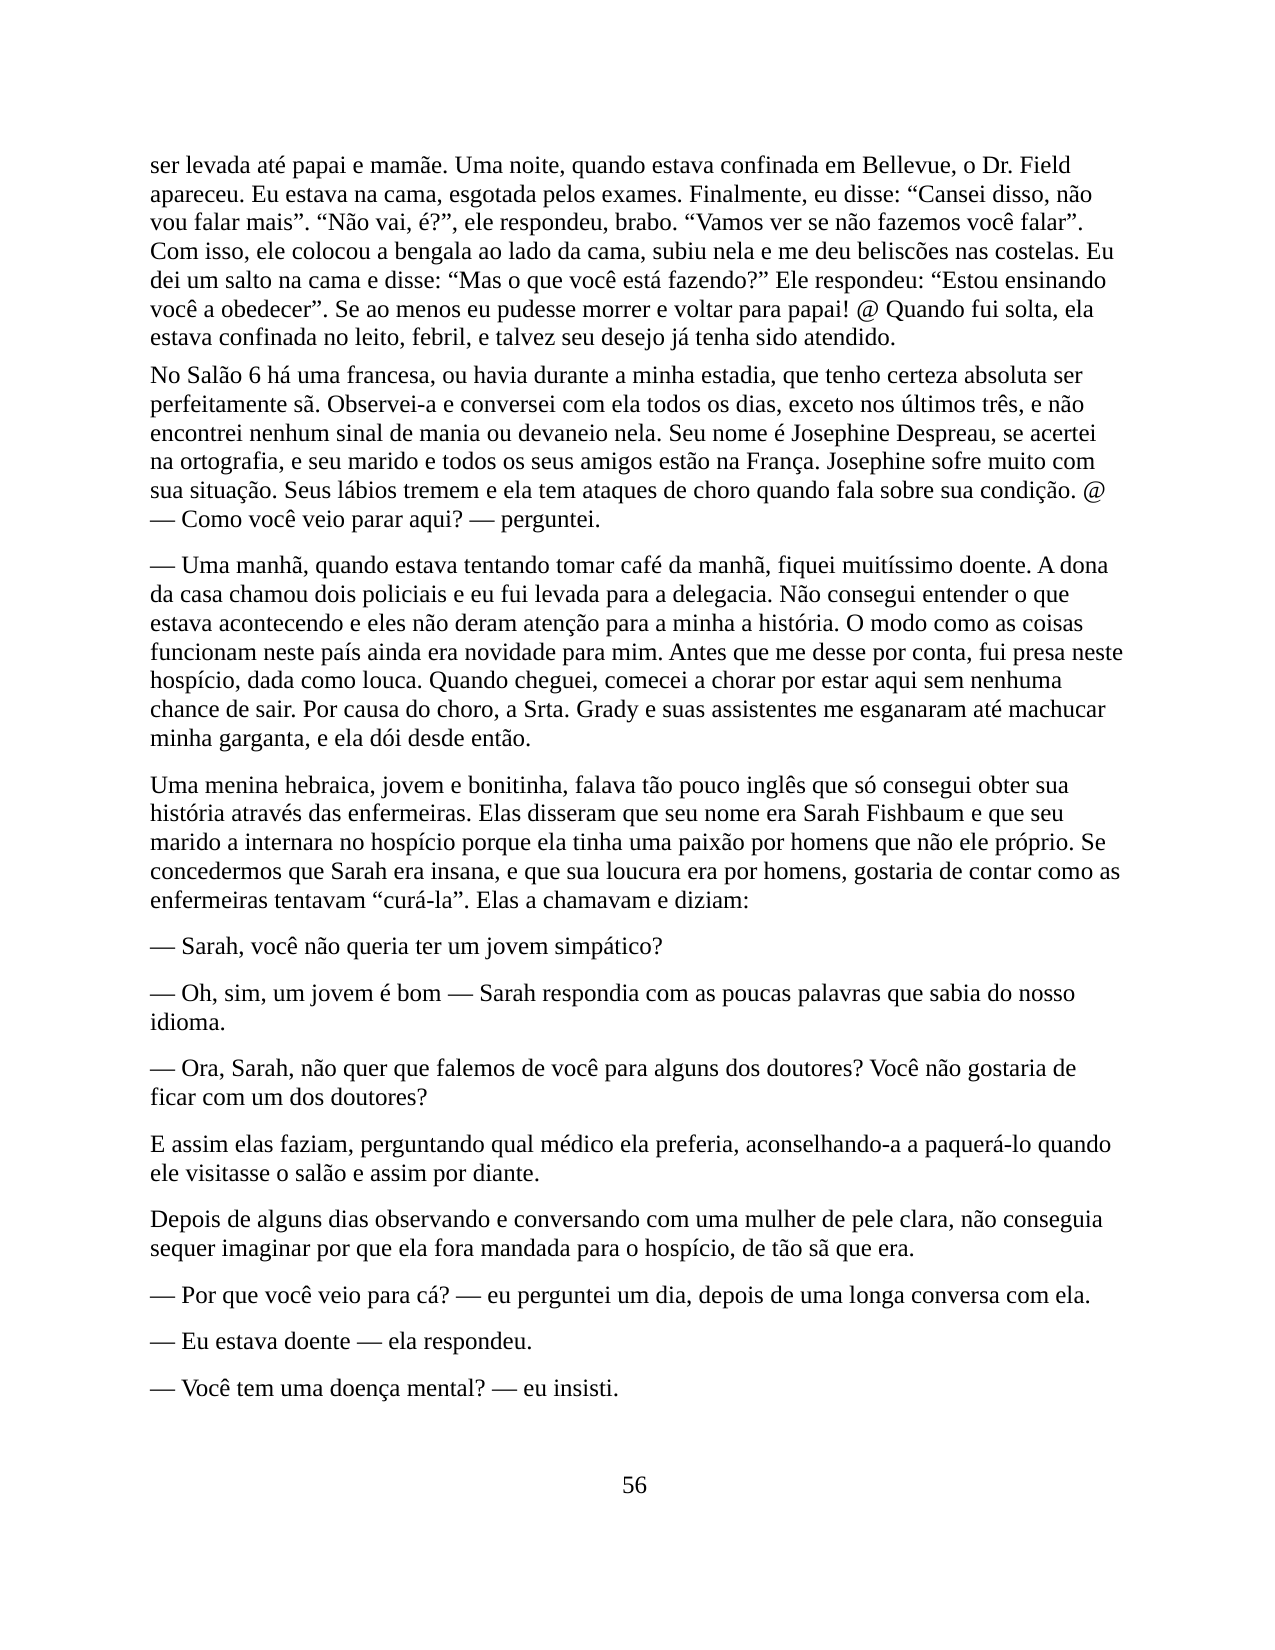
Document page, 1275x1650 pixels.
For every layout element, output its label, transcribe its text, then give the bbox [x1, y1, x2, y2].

text — Ora, Sarah, não quer que falemos de você para alguns dos doutores? Você não gostaria de ficar com um dos doutores? [150, 1053, 1125, 1111]
text Depois de alguns dias observando e conversando com uma mulher de pele clara, não conseguia sequer imaginar por que ela fora mandada para o hospício, de tão sã que era. [150, 1204, 1125, 1262]
text Uma menina hebraica, jovem e bonitinha, falava tão pouco inglês que só consegui obter sua história através das enfermeiras. Elas disseram que seu nome era Sarah Fishbaum e que seu marido a internara no hospício porque ela tinha uma paixão por homens que não ele próprio. Se concedermos que Sarah era insana, e que sua loucura era por homens, gostaria de contar como as enfermeiras tentavam “curá-la”. Elas a chamavam e diziam: [150, 770, 1125, 913]
text E assim elas faziam, perguntando qual médico ela preferia, aconselhando-a a paquerá-lo quando ele visitasse o salão e assim por diante. [150, 1129, 1125, 1186]
text No Salão 6 há uma francesa, ou havia durante a minha estadia, que tenho certeza absoluta ser perfeitamente sã. Observei-a e conversei com ela todos os dias, exceto nos últimos três, e não encontrei nenhum sinal de mania ou devaneio nela. Seu nome é Josephine Despreau, se acertei na ortografia, e seu marido e todos os seus amigos estão na França. Josephine sofre muito com sua situação. Seus lábios tremem e ela tem ataques de choro quando fala sobre sua condição. @— Como você veio parar aqui? — perguntei. [150, 360, 1125, 533]
text ser levada até papai e mamãe. Uma noite, quando estava confinada em Bellevue, o Dr. Field apareceu. Eu estava na cama, esgotada pelos exames. Finalmente, eu disse: “Cansei disso, não vou falar mais”. “Não vai, é?”, ele respondeu, brabo. “Vamos ver se não fazemos você falar”. Com isso, ele colocou a bengala ao lado da cama, subiu nela e me deu beliscões nas costelas. Eu dei um salto na cama e disse: “Mas o que você está fazendo?” Ele respondeu: “Estou ensinando você a obedecer”. Se ao menos eu pudesse morrer e voltar para papai! @ Quando fui solta, ela estava confinada no leito, febril, e talvez seu desejo já tenha sido atendido. [150, 150, 1125, 351]
text — Você tem uma doença mental? — eu insisti. [150, 1373, 1125, 1402]
text — Eu estava doente — ela respondeu. [150, 1326, 1125, 1355]
text — Uma manhã, quando estava tentando tomar café da manhã, fiquei muitíssimo doente. A dona da casa chamou dois policiais e eu fui levada para a delegacia. Não consegui entender o que estava acontecendo e eles não deram atenção para a minha a história. O modo como as coisas funcionam neste país ainda era novidade para mim. Antes que me desse por conta, fui presa neste hospício, dada como louca. Quando cheguei, comecei a chorar por estar aqui sem nenhuma chance de sair. Por causa do choro, a Srta. Grady e suas assistentes me esganaram até machucar minha garganta, e ela dói desde então. [150, 551, 1125, 752]
text — Sarah, você não queria ter um jovem simpático? [150, 931, 1125, 960]
text — Oh, sim, um jovem é bom — Sarah respondia com as poucas palavras que sabia do nosso idioma. [150, 978, 1125, 1036]
text — Por que você veio para cá? — eu perguntei um dia, depois de uma longa conversa com ela. [150, 1280, 1125, 1308]
